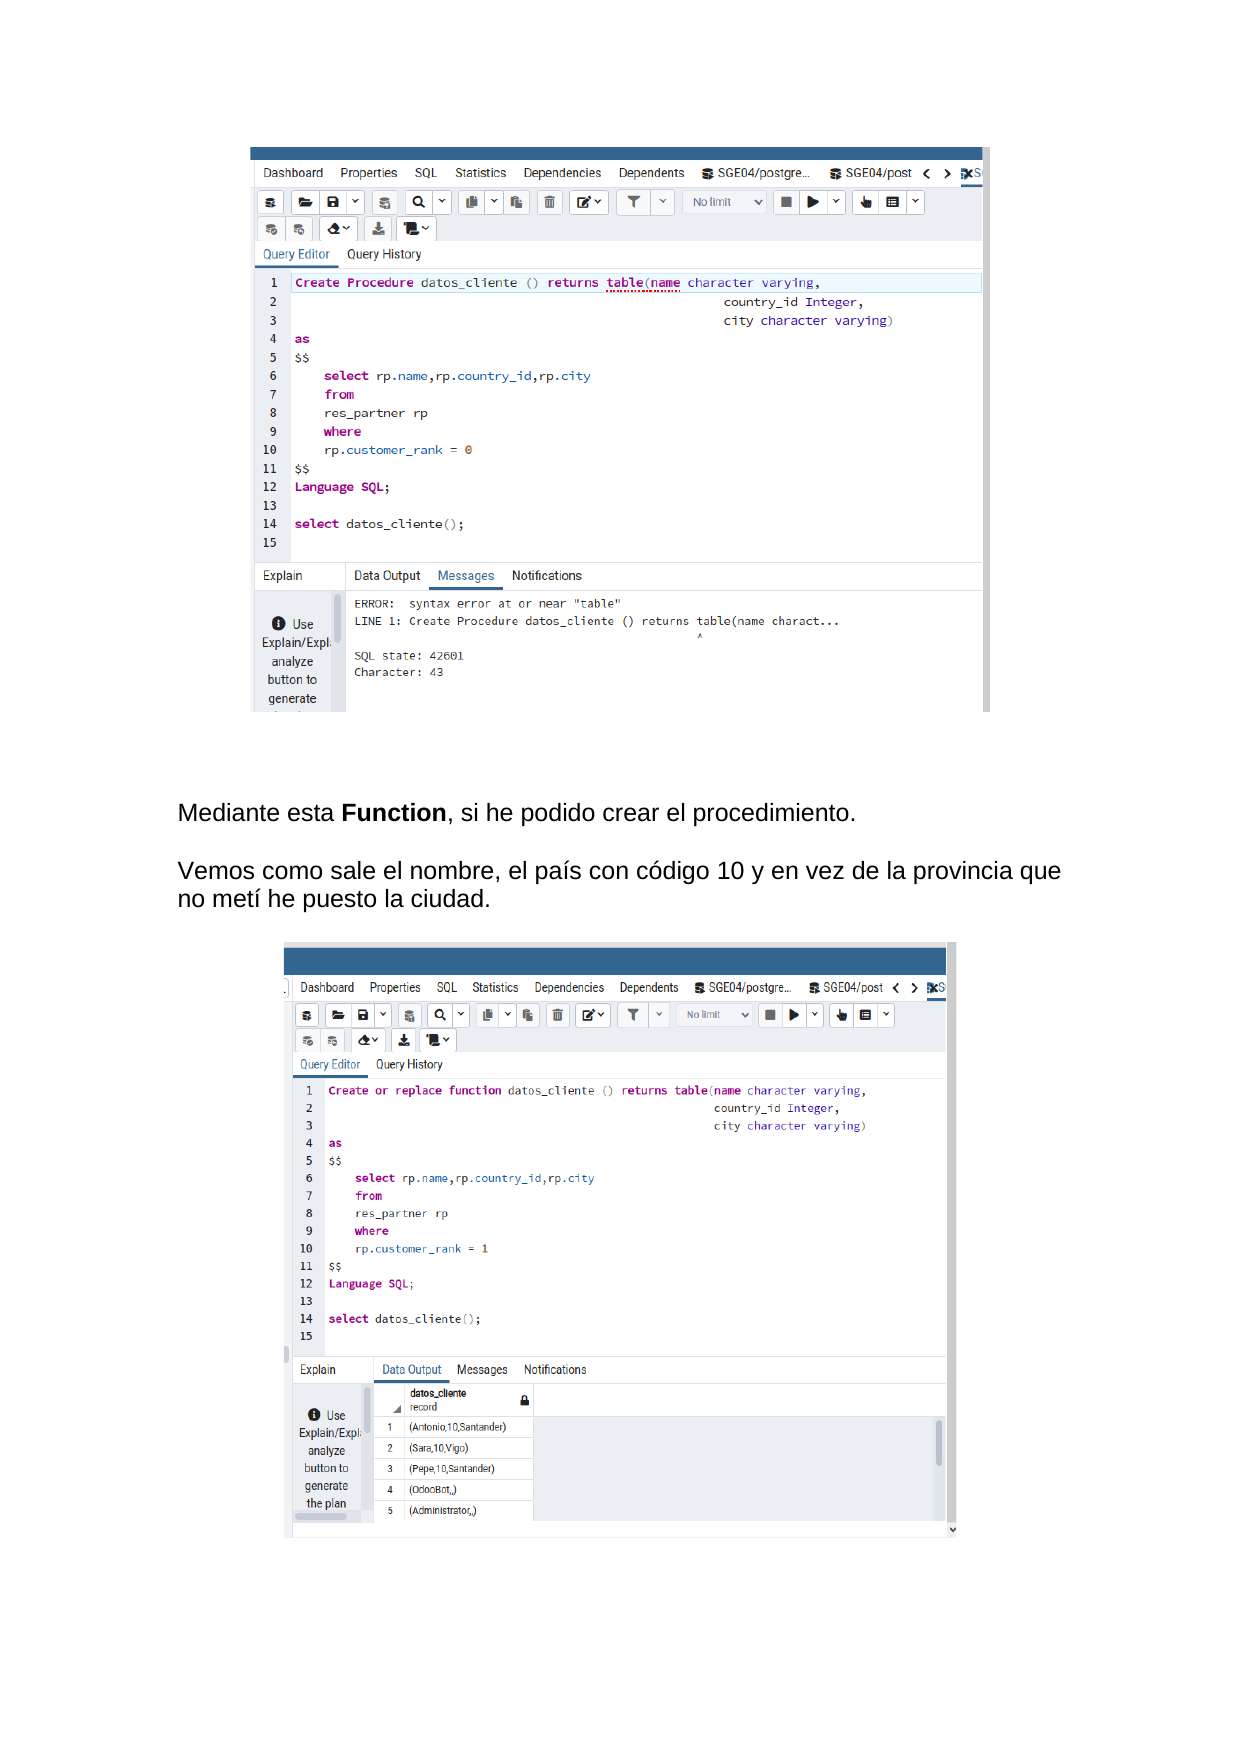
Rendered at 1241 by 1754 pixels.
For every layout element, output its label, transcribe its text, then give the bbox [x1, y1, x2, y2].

text Vemos como sale el nombre, el país con código 10 y en vez de la provincia que no metí he puesto la ciudad. [177, 856, 1063, 913]
text Mediante esta Function, si he podido crear el procedimiento. [177, 798, 1063, 827]
